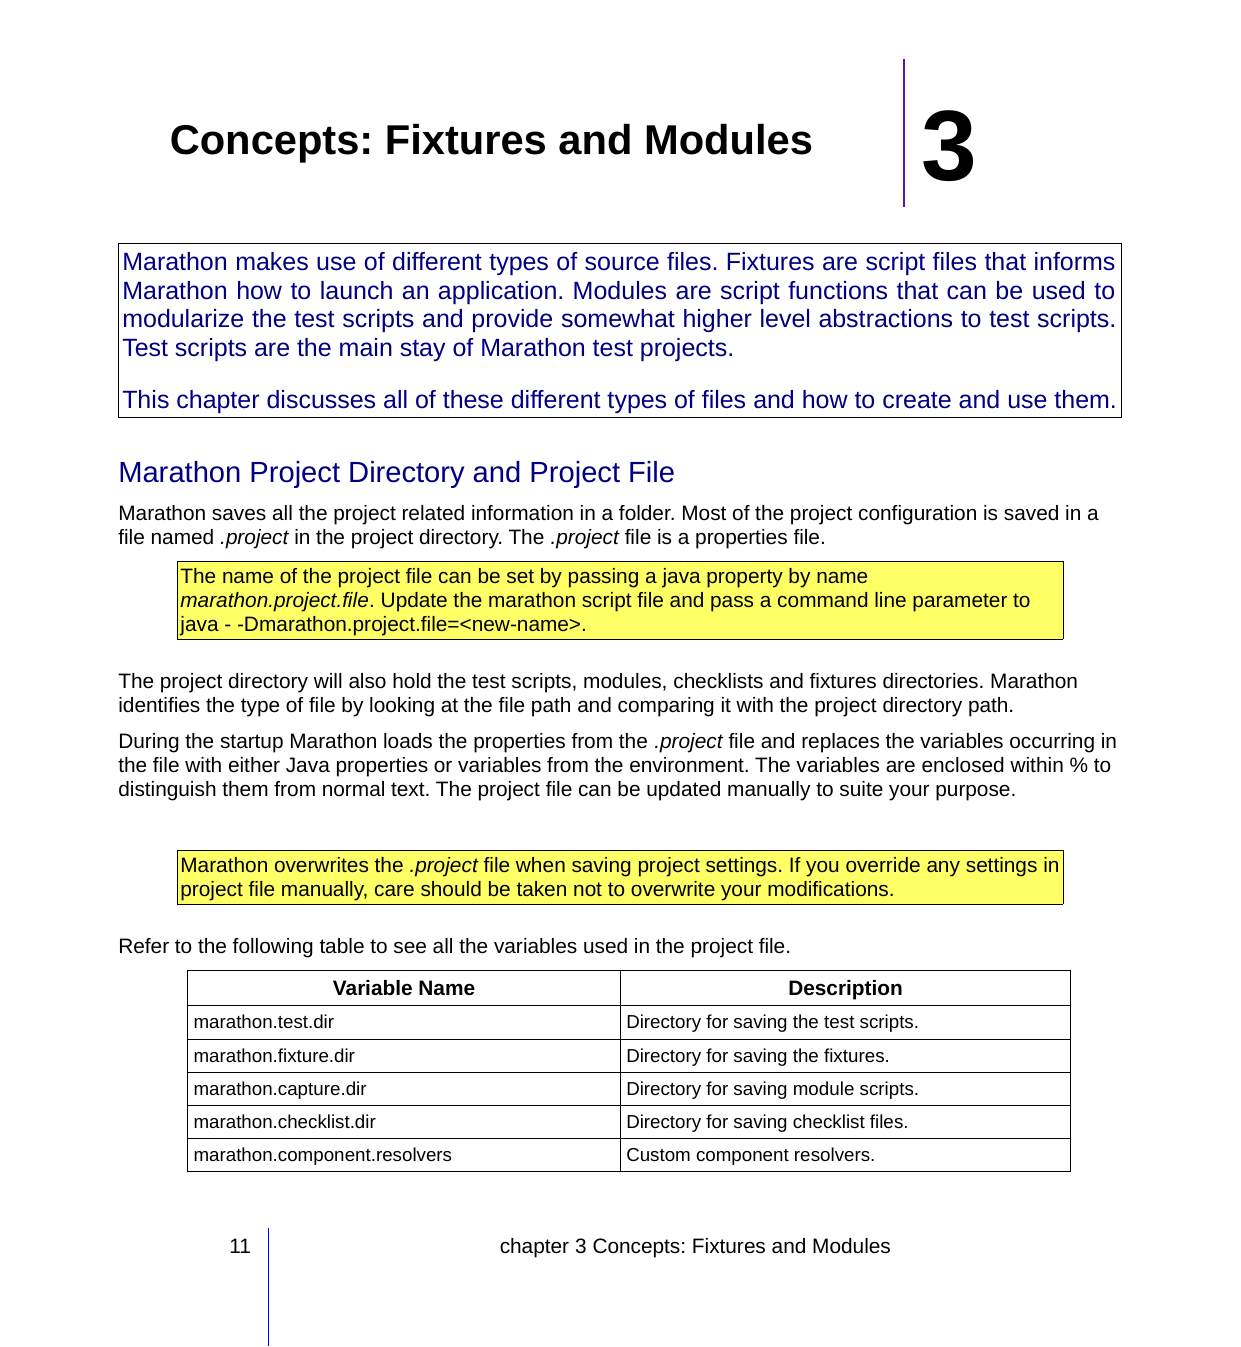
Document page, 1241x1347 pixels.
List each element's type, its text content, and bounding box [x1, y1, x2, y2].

text Marathon makes use of different types of source files. Fixtures are script files that informs Marathon how to launch an application. Modules are script functions that can be used to modularize the test scripts and provide somewhat higher level abstractions to test scripts. Test scripts are the main stay of Marathon test projects. [119, 244, 1121, 362]
subtitle Marathon Project Directory and Project File [118, 455, 1122, 488]
table_cell Directory for saving checklist files. [621, 1106, 1070, 1138]
table_cell Directory for saving the fixtures. [621, 1040, 1070, 1072]
table_cell marathon.checklist.dir [188, 1106, 620, 1138]
table_header Concepts: Fixtures and Modules [118, 59, 903, 207]
table_cell Directory for saving the test scripts. [621, 1006, 1070, 1038]
table_cell Custom component resolvers. [621, 1139, 1070, 1171]
text Refer to the following table to see all the variables used in the project file. [118, 933, 1122, 957]
table_cell marathon.fixture.dir [188, 1040, 620, 1072]
table_cell marathon.component.resolvers [188, 1139, 620, 1171]
table_header Description [621, 971, 1070, 1005]
table_cell marathon.test.dir [188, 1006, 620, 1038]
text Marathon saves all the project related information in a folder. Most of the project configuration is saved in a file named .project in the project directory. The .project file is a properties file. [118, 501, 1122, 549]
text During the startup Marathon loads the properties from the .project file and replaces the variables occurring in the file with either Java properties or variables from the environment. The variables are enclosed within % to distinguish them from normal text. The project file can be updated manually to suite your purpose. [118, 729, 1122, 801]
text The project directory will also hold the test scripts, modules, checklists and fixtures directories. Marathon identifies the type of file by looking at the file path and comparing it with the project directory path. [118, 669, 1122, 717]
table_cell marathon.capture.dir [188, 1073, 620, 1105]
table_header 3 [905, 59, 1122, 207]
text Marathon overwrites the .project file when saving project settings. If you override any settings in project file manually, care should be taken not to overwrite your modifications. [178, 851, 1063, 904]
text The name of the project file can be set by passing a java property by name marathon.project.file. Update the marathon script file and pass a command line parameter to java - -Dmarathon.project.file=<new-name>. [178, 562, 1063, 639]
table_header Variable Name [188, 971, 620, 1005]
table_cell Directory for saving module scripts. [621, 1073, 1070, 1105]
text This chapter discusses all of these different types of files and how to create and use them. [119, 381, 1121, 417]
